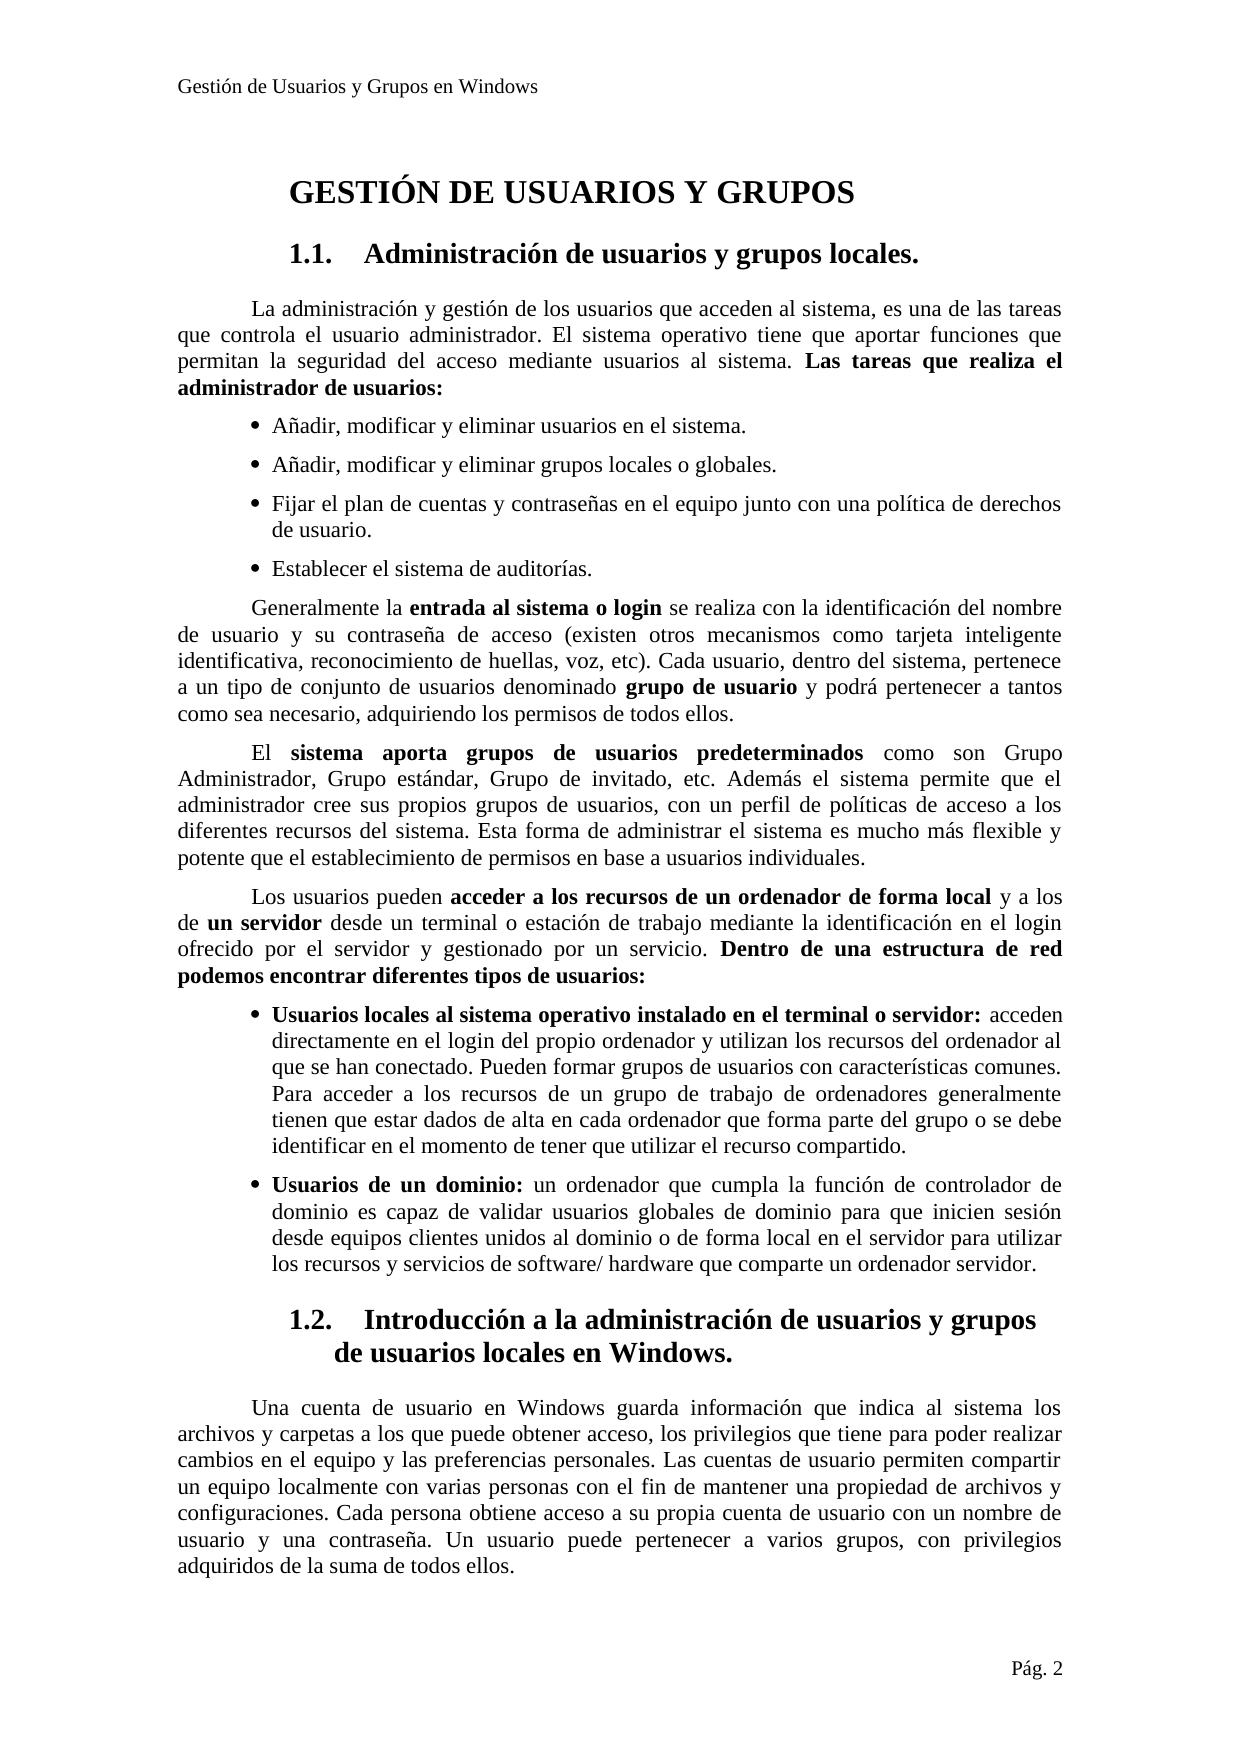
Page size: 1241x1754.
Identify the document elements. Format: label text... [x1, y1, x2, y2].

list Añadir, modificar y eliminar usuarios en el sistema. [251, 412, 1063, 439]
text La administración y gestión de los usuarios que acceden al sistema, es una de las tareas que controla el usuario administrador. El sistema operativo tiene que aportar funciones que permitan la seguridad del acceso mediante usuarios al sistema. Las tareas que realiza el administrador de usuarios: [177, 294, 1063, 400]
text Los usuarios pueden acceder a los recursos de un ordenador de forma local y a los de un servidor desde un terminal o estación de trabajo mediante la identificación en el login ofrecido por el servidor y gestionado por un servicio. Dentro de una estructura de red podemos encontrar diferentes tipos de usuarios: [177, 883, 1063, 988]
text El sistema aporta grupos de usuarios predeterminados como son Grupo Administrador, Grupo estándar, Grupo de invitado, etc. Además el sistema permite que el administrador cree sus propios grupos de usuarios, con un perfil de políticas de acceso a los diferentes recursos del sistema. Esta forma de administrar el sistema es mucho más flexible y potente que el establecimiento de permisos en base a usuarios individuales. [177, 738, 1063, 870]
list Usuarios de un dominio: un ordenador que cumpla la función de controlador de dominio es capaz de validar usuarios globales de dominio para que inicien sesión desde equipos clientes unidos al dominio o de forma local en el servidor para utilizar los recursos y servicios de software/ hardware que comparte un ordenador servidor. [251, 1171, 1063, 1277]
list Establecer el sistema de auditorías. [251, 555, 1063, 582]
list Usuarios locales al sistema operativo instalado en el terminal o servidor: acceden directamente en el login del propio ordenador y utilizan los recursos del ordenador al que se han conectado. Pueden formar grupos de usuarios con características comunes. Para acceder a los recursos de un grupo de trabajo de ordenadores generalmente tienen que estar dados de alta en cada ordenador que forma parte del grupo o se debe identificar en el momento de tener que utilizar el recurso compartido. [251, 1001, 1063, 1159]
list Administración de usuarios y grupos locales. [288, 236, 1063, 269]
text GESTIÓN DE USUARIOS Y GRUPOS [288, 173, 1063, 211]
list Fijar el plan de cuentas y contraseñas en el equipo junto con una política de derechos de usuario. [251, 490, 1063, 543]
text Una cuenta de usuario en Windows guarda información que indica al sistema los archivos y carpetas a los que puede obtener acceso, los privilegios que tiene para poder realizar cambios en el equipo y las preferencias personales. Las cuentas de usuario permiten compartir un equipo localmente con varias personas con el fin de mantener una propiedad de archivos y configuraciones. Cada persona obtiene acceso a su propia cuenta de usuario con un nombre de usuario y una contraseña. Un usuario puede pertenecer a varios grupos, con privilegios adquiridos de la suma de todos ellos. [177, 1394, 1063, 1578]
list Añadir, modificar y eliminar grupos locales o globales. [251, 451, 1063, 478]
text Generalmente la entrada al sistema o login se realiza con la identificación del nombre de usuario y su contraseña de acceso (existen otros mecanismos como tarjeta inteligente identificativa, reconocimiento de huellas, voz, etc). Cada usuario, dentro del sistema, pertenece a un tipo de conjunto de usuarios denominado grupo de usuario y podrá pertenecer a tantos como sea necesario, adquiriendo los permisos de todos ellos. [177, 594, 1063, 726]
list Introducción a la administración de usuarios y grupos de usuarios locales en Windows. [288, 1302, 1063, 1369]
